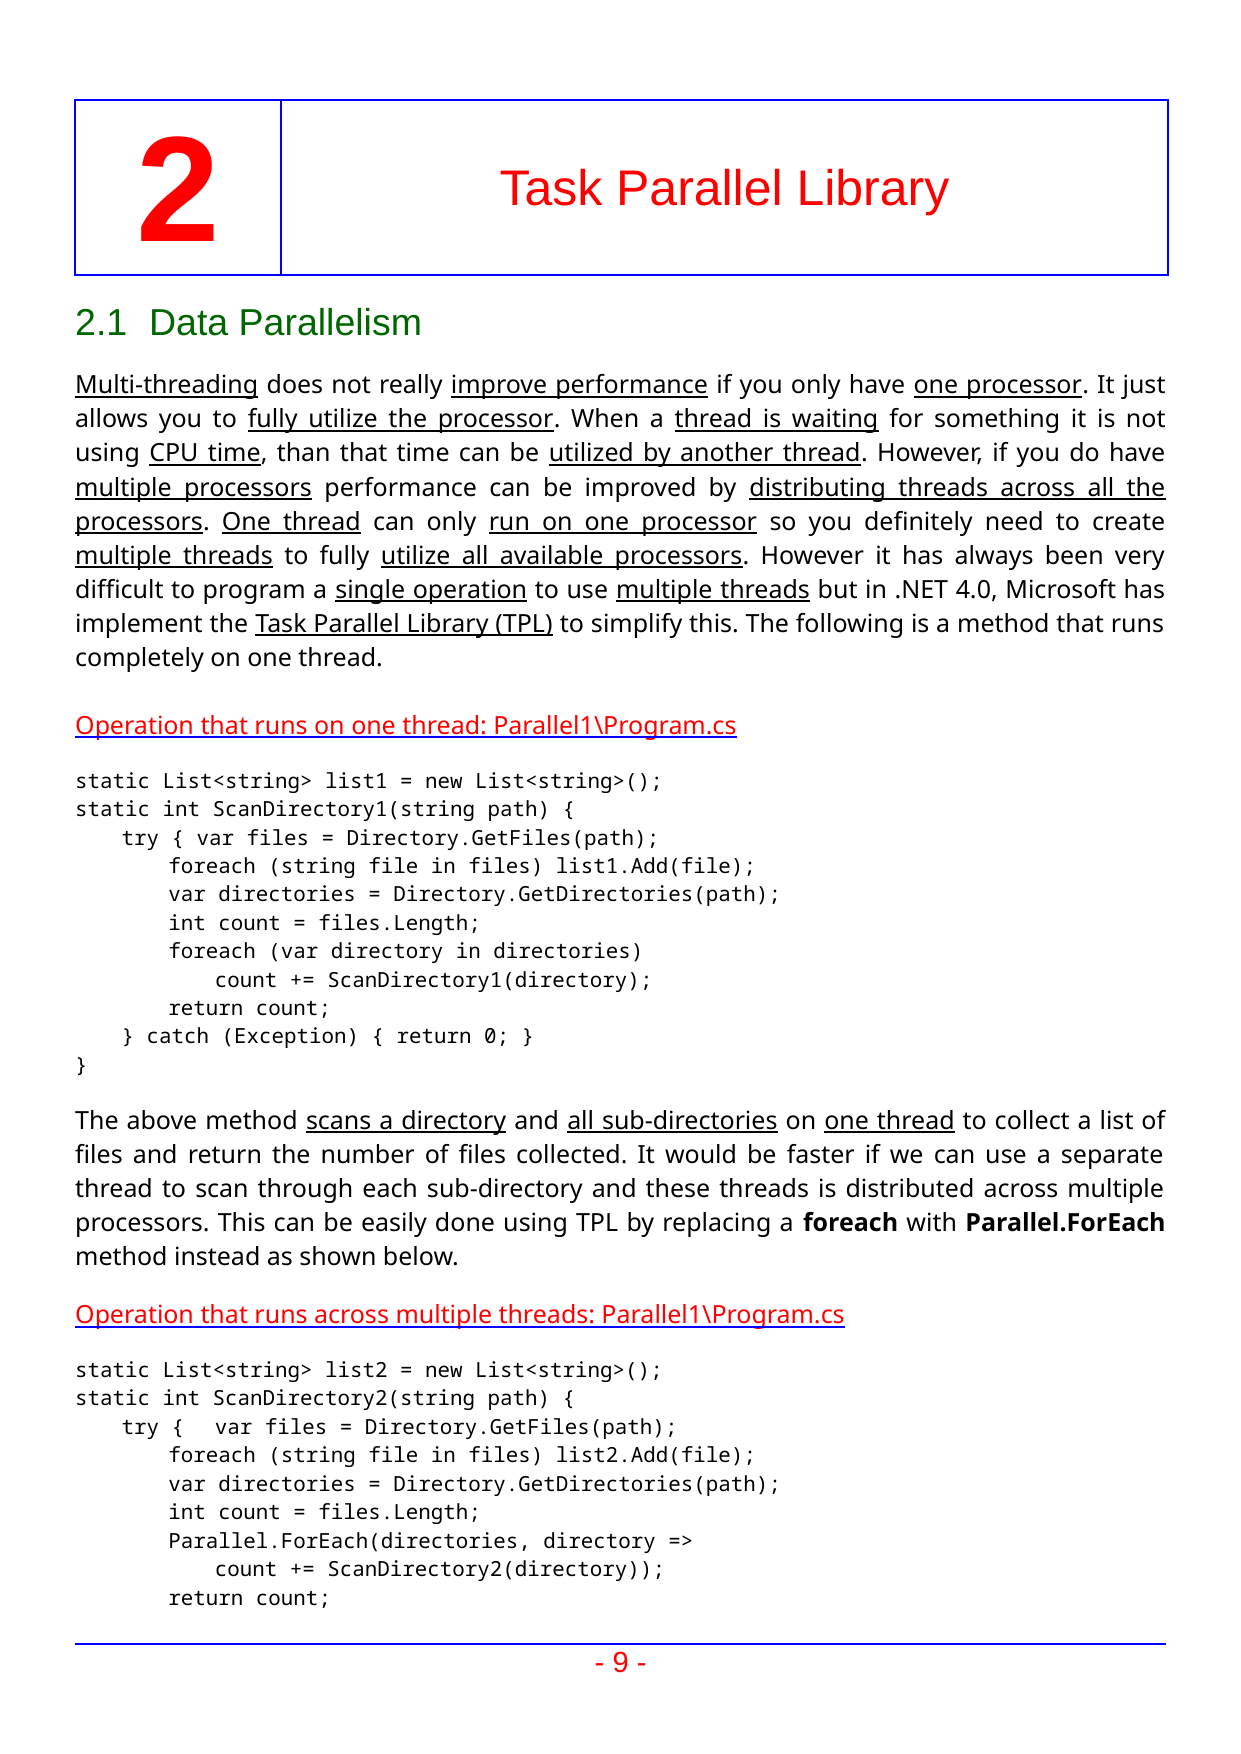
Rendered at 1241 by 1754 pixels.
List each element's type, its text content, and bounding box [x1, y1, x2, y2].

text static List<string> list1 = new List<string>(); [75, 766, 1166, 794]
text Parallel.ForEach(directories, directory => [75, 1526, 1166, 1554]
text Operation that runs on one thread: Parallel1\Program.cs [75, 708, 1166, 742]
text } [75, 1050, 1166, 1078]
text Multi-threading does not really improve performance if you only have one processor. It just allows you to fully utilize the processor. When a thread is waiting for something it is not using CPU time, than that time can be utilized by another thread. However, if you do have multiple processors performance can be improved by distributing threads across all the processors. One thread can only run on one processor so you definitely need to create multiple threads to fully utilize all available processors. However it has always been very difficult to program a single operation to use multiple threads but in .NET 4.0, Microsoft has implement the Task Parallel Library (TPL) to simplify this. The following is a method that runs completely on one thread. [75, 367, 1166, 673]
text 2.1 Data Parallelism [75, 300, 1166, 343]
text try { var files = Directory.GetFiles(path); [75, 1412, 1166, 1440]
text return count; [75, 993, 1166, 1022]
text int count = files.Length; [75, 1497, 1166, 1526]
text foreach (string file in files) list1.Add(file); [75, 851, 1166, 879]
text try { var files = Directory.GetFiles(path); [75, 823, 1166, 851]
text static List<string> list2 = new List<string>(); [75, 1355, 1166, 1383]
text count += ScanDirectory1(directory); [75, 965, 1166, 993]
text var directories = Directory.GetDirectories(path); [75, 879, 1166, 908]
text static int ScanDirectory2(string path) { [75, 1383, 1166, 1412]
text The above method scans a directory and all sub-directories on one thread to collect a list of files and return the number of files collected. It would be faster if we can use a separate thread to scan through each sub-directory and these threads is distributed across multiple processors. This can be easily done using TPL by replacing a foreach with Parallel.ForEach method instead as shown below. [75, 1103, 1166, 1273]
text count += ScanDirectory2(directory)); [75, 1554, 1166, 1583]
text var directories = Directory.GetDirectories(path); [75, 1469, 1166, 1497]
text } catch (Exception) { return 0; } [75, 1022, 1166, 1050]
text foreach (var directory in directories) [75, 936, 1166, 965]
text int count = files.Length; [75, 908, 1166, 936]
text static int ScanDirectory1(string path) { [75, 794, 1166, 823]
text return count; [75, 1583, 1166, 1611]
text Operation that runs across multiple threads: Parallel1\Program.cs [75, 1297, 1166, 1331]
text foreach (string file in files) list2.Add(file); [75, 1440, 1166, 1469]
table_header 2 [76, 101, 280, 274]
table_header Task Parallel Library [282, 101, 1167, 274]
